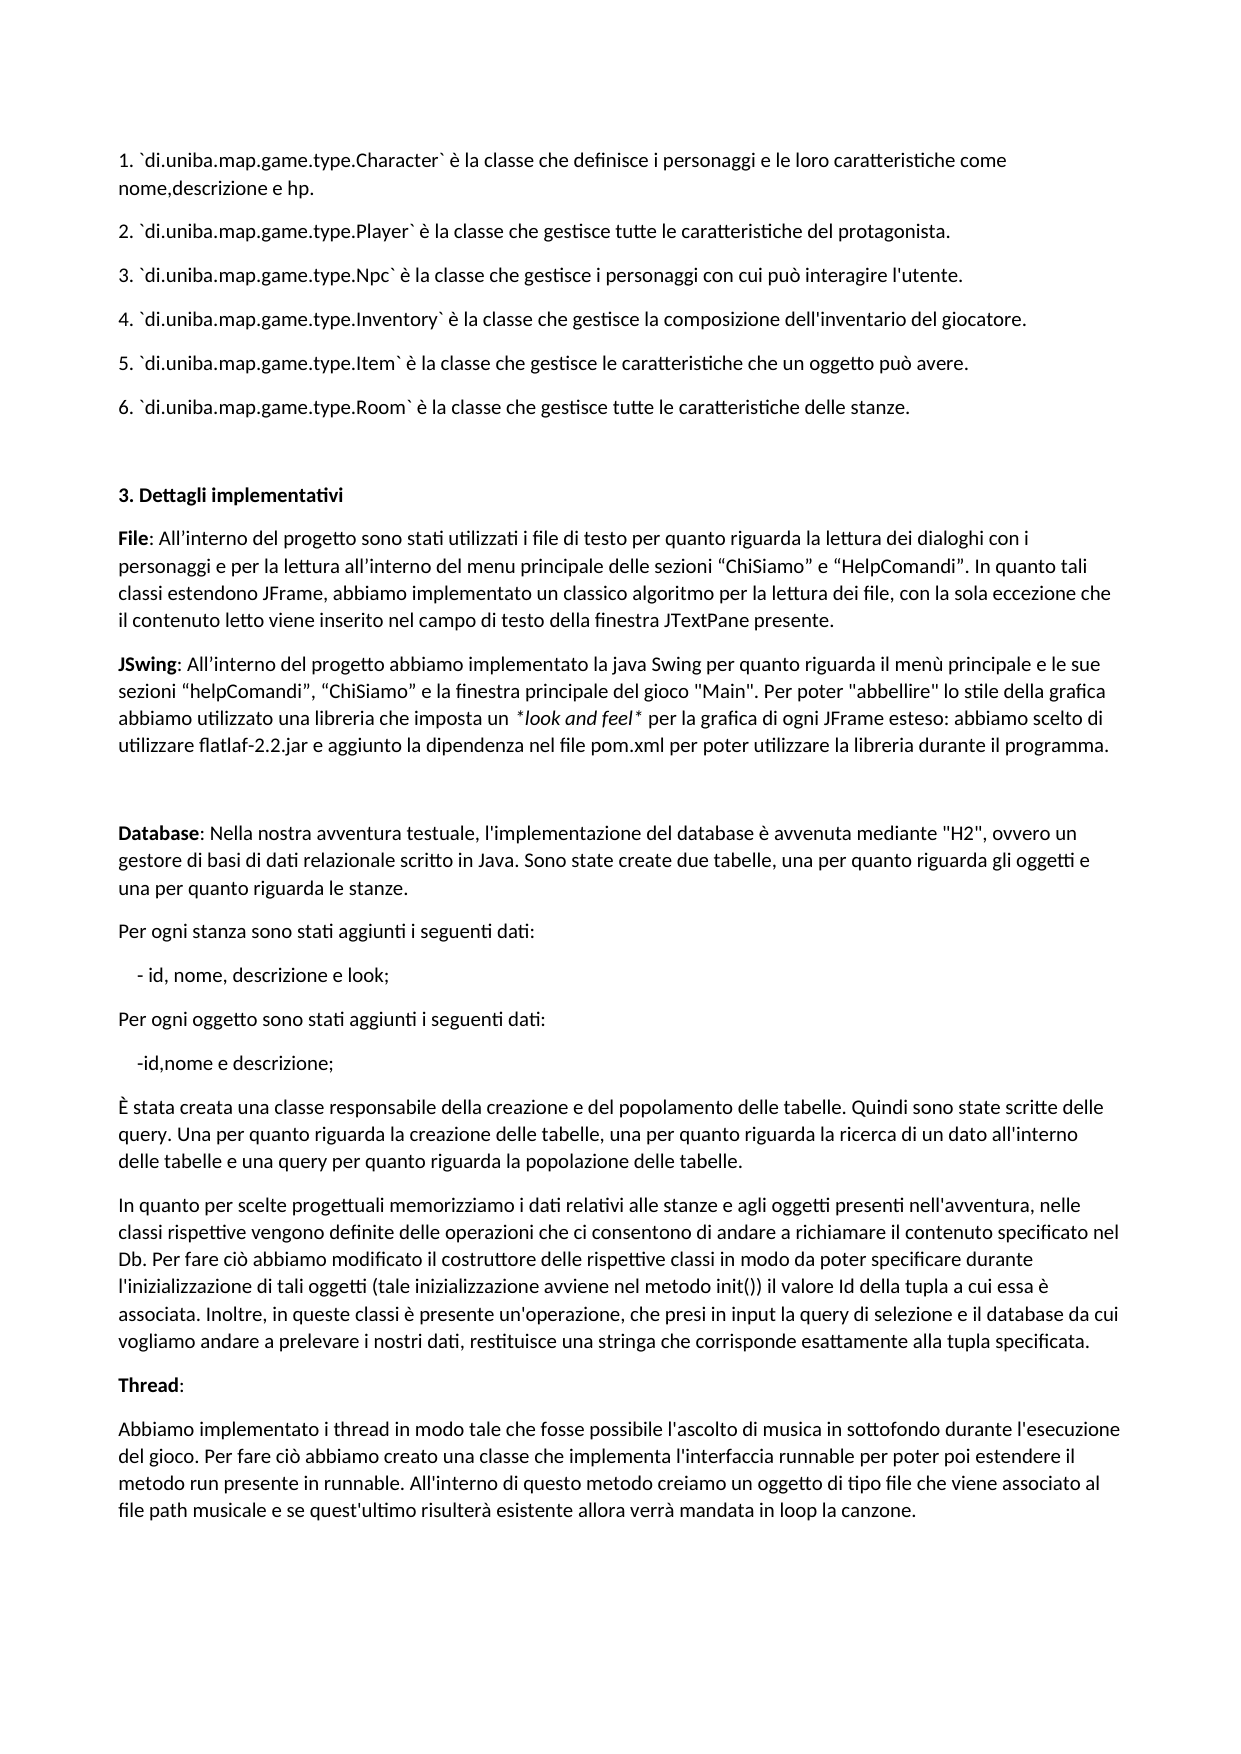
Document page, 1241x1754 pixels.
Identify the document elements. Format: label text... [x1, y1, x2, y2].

text 5. `di.uniba.map.game.type.Item` è la classe che gestisce le caratteristiche che un oggetto può avere. [118, 350, 1122, 376]
text Per ogni stanza sono stati aggiunti i seguenti dati: [118, 918, 1122, 944]
text In quanto per scelte progettuali memorizziamo i dati relativi alle stanze e agli oggetti presenti nell'avventura, nelle classi rispettive vengono definite delle operazioni che ci consentono di andare a richiamare il contenuto specificato nel Db. Per fare ciò abbiamo modificato il costruttore delle rispettive classi in modo da poter specificare durante l'inizializzazione di tali oggetti (tale inizializzazione avviene nel metodo init()) il valore Id della tupla a cui essa è associata. Inoltre, in queste classi è presente un'operazione, che presi in input la query di selezione e il database da cui vogliamo andare a prelevare i nostri dati, restituisce una stringa che corrisponde esattamente alla tupla specificata. [118, 1192, 1122, 1353]
text Thread: [118, 1372, 1122, 1397]
text 3. `di.uniba.map.game.type.Npc` è la classe che gestisce i personaggi con cui può interagire l'utente. [118, 262, 1122, 288]
text 4. `di.uniba.map.game.type.Inventory` è la classe che gestisce la composizione dell'inventario del giocatore. [118, 306, 1122, 332]
text -id,nome e descrizione; [118, 1050, 1122, 1076]
text 6. `di.uniba.map.game.type.Room` è la classe che gestisce tutte le caratteristiche delle stanze. [118, 394, 1122, 419]
text JSwing: All’interno del progetto abbiamo implementato la java Swing per quanto riguarda il menù principale e le sue sezioni “helpComandi”, “ChiSiamo” e la finestra principale del gioco "Main". Per poter "abbellire" lo stile della grafica abbiamo utilizzato una libreria che imposta un *look and feel* per la grafica di ogni JFrame esteso: abbiamo scelto di utilizzare flatlaf-2.2.jar e aggiunto la dipendenza nel file pom.xml per poter utilizzare la libreria durante il programma. [118, 651, 1122, 758]
text Database: Nella nostra avventura testuale, l'implementazione del database è avvenuta mediante "H2", ovvero un gestore di basi di dati relazionale scritto in Java. Sono state create due tabelle, una per quanto riguarda gli oggetti e una per quanto riguarda le stanze. [118, 820, 1122, 900]
text Abbiamo implementato i thread in modo tale che fosse possibile l'ascolto di musica in sottofondo durante l'esecuzione del gioco. Per fare ciò abbiamo creato una classe che implementa l'interfaccia runnable per poter poi estendere il metodo run presente in runnable. All'interno di questo metodo creiamo un oggetto di tipo file che viene associato al file path musicale e se quest'ultimo risulterà esistente allora verrà mandata in loop la canzone. [118, 1416, 1122, 1523]
text 1. `di.uniba.map.game.type.Character` è la classe che definisce i personaggi e le loro caratteristiche come nome,descrizione e hp. [118, 148, 1122, 200]
text Per ogni oggetto sono stati aggiunti i seguenti dati: [118, 1006, 1122, 1032]
text 3. Dettagli implementativi [118, 482, 1122, 507]
text È stata creata una classe responsabile della creazione e del popolamento delle tabelle. Quindi sono state scritte delle query. Una per quanto riguarda la creazione delle tabelle, una per quanto riguarda la ricerca di un dato all'interno delle tabelle e una query per quanto riguarda la popolazione delle tabelle. [118, 1094, 1122, 1174]
text 2. `di.uniba.map.game.type.Player` è la classe che gestisce tutte le caratteristiche del protagonista. [118, 219, 1122, 244]
text File: All’interno del progetto sono stati utilizzati i file di testo per quanto riguarda la lettura dei dialoghi con i personaggi e per la lettura all’interno del menu principale delle sezioni “ChiSiamo” e “HelpComandi”. In quanto tali classi estendono JFrame, abbiamo implementato un classico algoritmo per la lettura dei file, con la sola eccezione che il contenuto letto viene inserito nel campo di testo della finestra JTextPane presente. [118, 526, 1122, 633]
text - id, nome, descrizione e look; [118, 962, 1122, 988]
